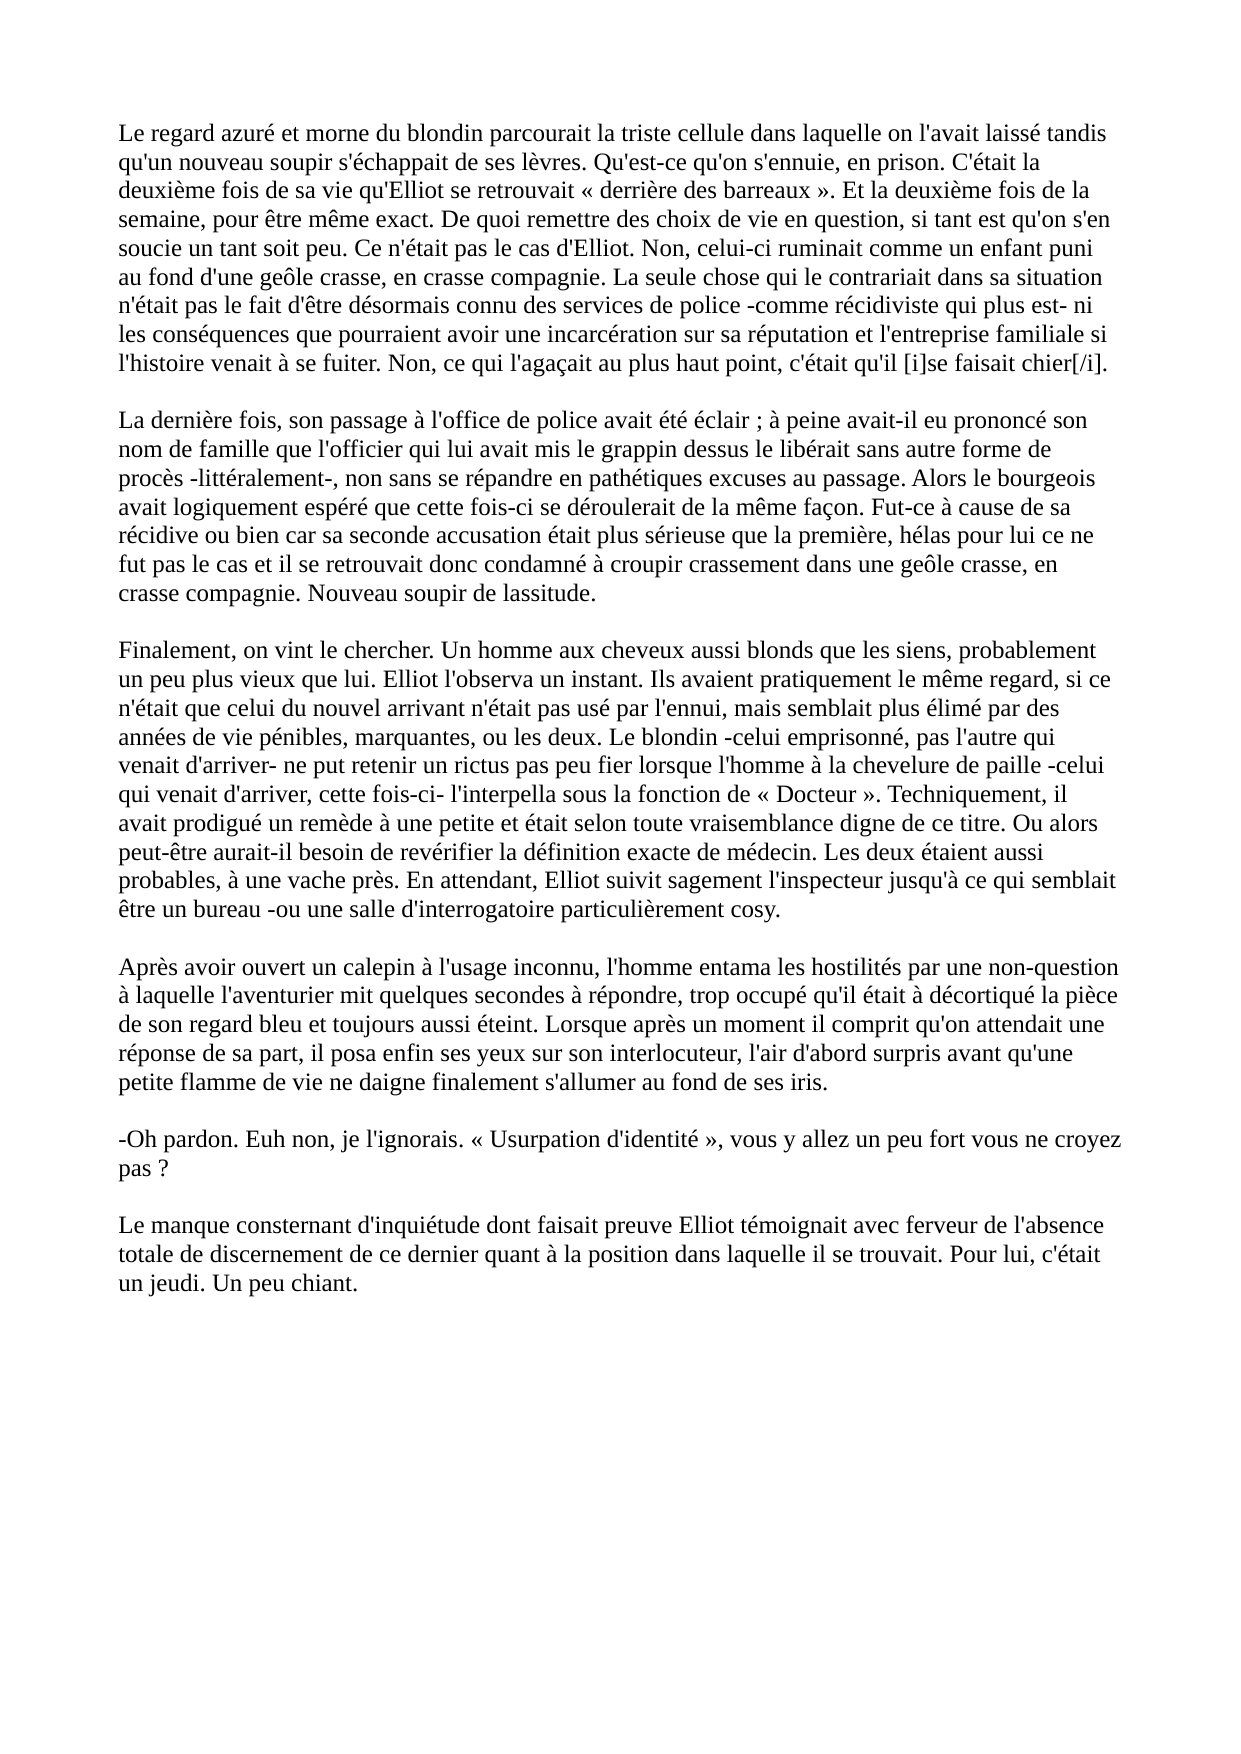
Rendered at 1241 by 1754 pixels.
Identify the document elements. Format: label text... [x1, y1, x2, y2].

text Le regard azuré et morne du blondin parcourait la triste cellule dans laquelle on l'avait laissé tandis qu'un nouveau soupir s'échappait de ses lèvres. Qu'est-ce qu'on s'ennuie, en prison. C'était la deuxième fois de sa vie qu'Elliot se retrouvait « derrière des barreaux ». Et la deuxième fois de la semaine, pour être même exact. De quoi remettre des choix de vie en question, si tant est qu'on s'en soucie un tant soit peu. Ce n'était pas le cas d'Elliot. Non, celui-ci ruminait comme un enfant puni au fond d'une geôle crasse, en crasse compagnie. La seule chose qui le contrariait dans sa situation n'était pas le fait d'être désormais connu des services de police -comme récidiviste qui plus est- ni les conséquences que pourraient avoir une incarcération sur sa réputation et l'entreprise familiale si l'histoire venait à se fuiter. Non, ce qui l'agaçait au plus haut point, c'était qu'il [i]se faisait chier[/i]. [118, 118, 1122, 377]
text Le manque consternant d'inquiétude dont faisait preuve Elliot témoignait avec ferveur de l'absence totale de discernement de ce dernier quant à la position dans laquelle il se trouvait. Pour lui, c'était un jeudi. Un peu chiant. [118, 1211, 1122, 1297]
text -Oh pardon. Euh non, je l'ignorais. « Usurpation d'identité », vous y allez un peu fort vous ne croyez pas ? [118, 1124, 1122, 1182]
text Après avoir ouvert un calepin à l'usage inconnu, l'homme entama les hostilités par une non-question à laquelle l'aventurier mit quelques secondes à répondre, trop occupé qu'il était à décortiqué la pièce de son regard bleu et toujours aussi éteint. Lorsque après un moment il comprit qu'on attendait une réponse de sa part, il posa enfin ses yeux sur son interlocuteur, l'air d'abord surpris avant qu'une petite flamme de vie ne daigne finalement s'allumer au fond de ses iris. [118, 952, 1122, 1096]
text Finalement, on vint le chercher. Un homme aux cheveux aussi blonds que les siens, probablement un peu plus vieux que lui. Elliot l'observa un instant. Ils avaient pratiquement le même regard, si ce n'était que celui du nouvel arrivant n'était pas usé par l'ennui, mais semblait plus élimé par des années de vie pénibles, marquantes, ou les deux. Le blondin -celui emprisonné, pas l'autre qui venait d'arriver- ne put retenir un rictus pas peu fier lorsque l'homme à la chevelure de paille -celui qui venait d'arriver, cette fois-ci- l'interpella sous la fonction de « Docteur ». Techniquement, il avait prodigué un remède à une petite et était selon toute vraisemblance digne de ce titre. Ou alors peut-être aurait-il besoin de revérifier la définition exacte de médecin. Les deux étaient aussi probables, à une vache près. En attendant, Elliot suivit sagement l'inspecteur jusqu'à ce qui semblait être un bureau -ou une salle d'interrogatoire particulièrement cosy. [118, 636, 1122, 923]
text La dernière fois, son passage à l'office de police avait été éclair ; à peine avait-il eu prononcé son nom de famille que l'officier qui lui avait mis le grappin dessus le libérait sans autre forme de procès -littéralement-, non sans se répandre en pathétiques excuses au passage. Alors le bourgeois avait logiquement espéré que cette fois-ci se déroulerait de la même façon. Fut-ce à cause de sa récidive ou bien car sa seconde accusation était plus sérieuse que la première, hélas pour lui ce ne fut pas le cas et il se retrouvait donc condamné à croupir crassement dans une geôle crasse, en crasse compagnie. Nouveau soupir de lassitude. [118, 406, 1122, 607]
